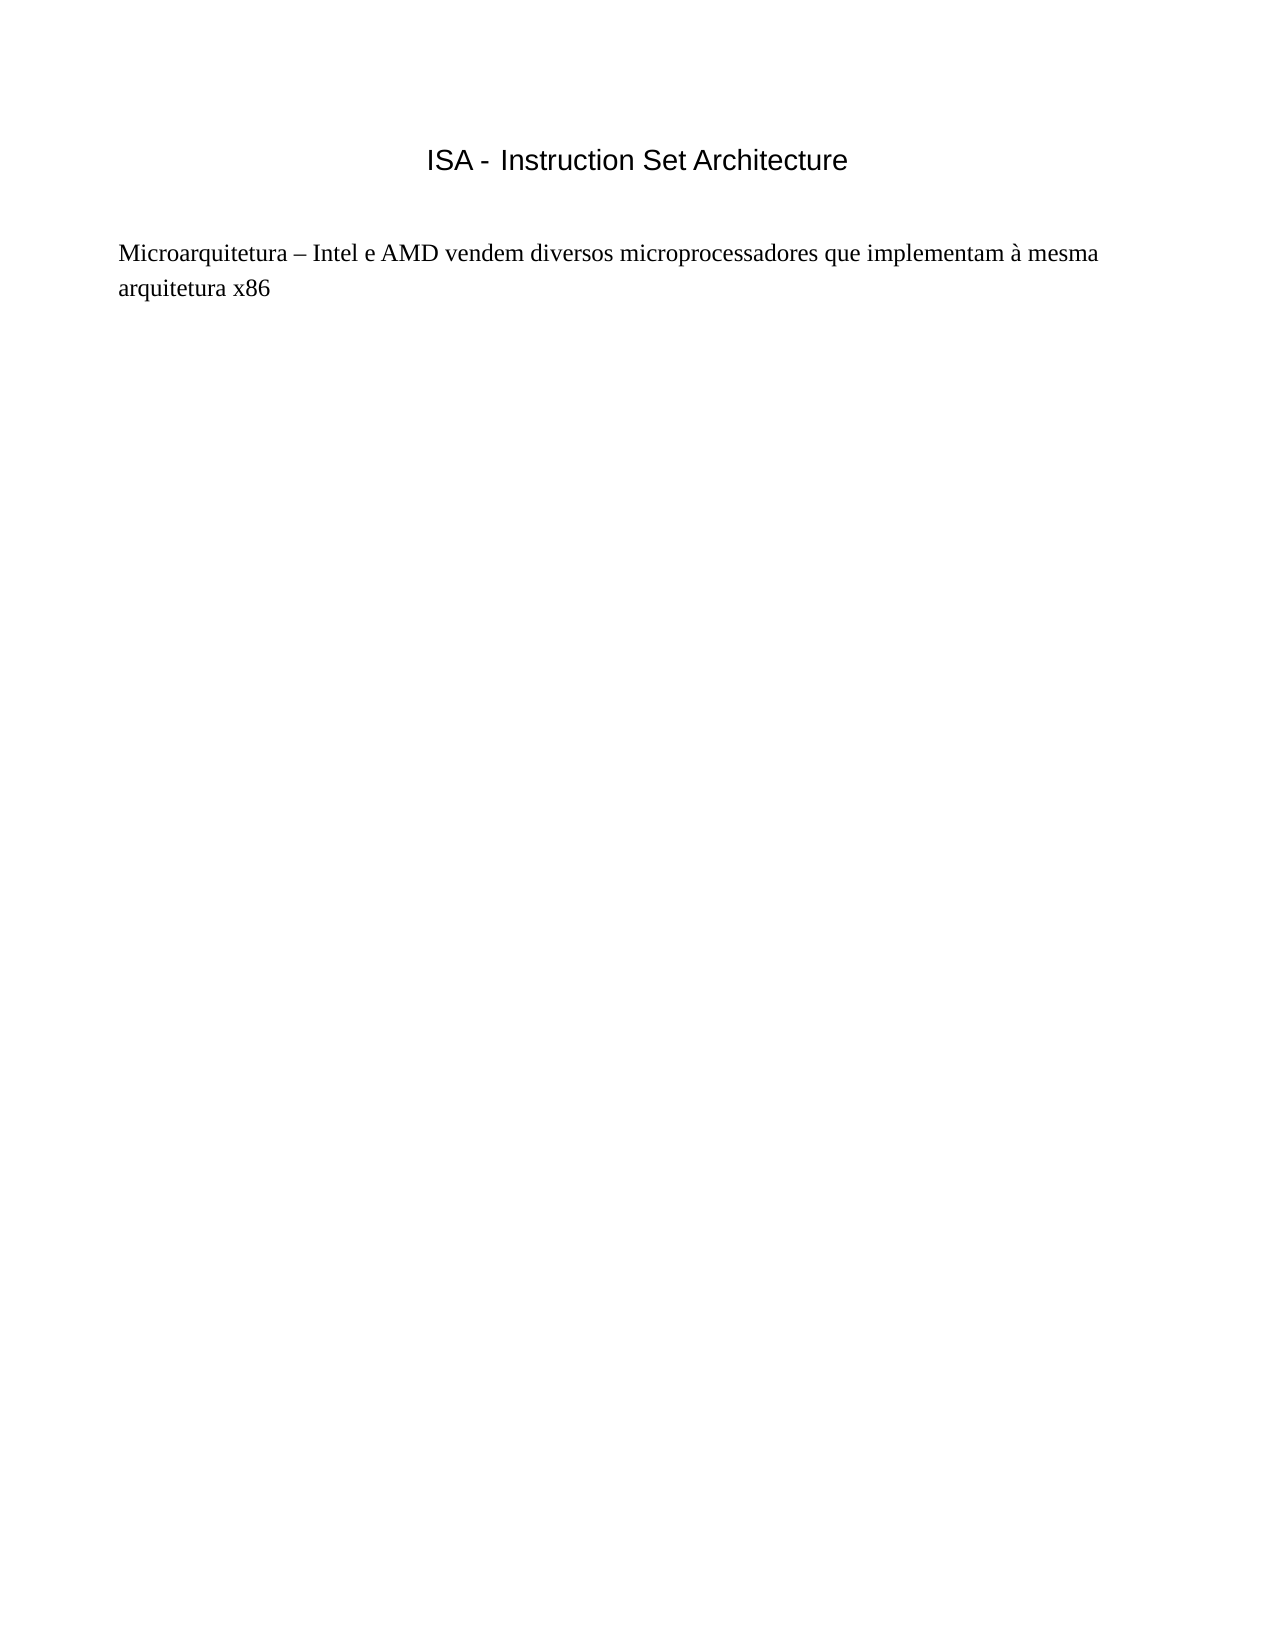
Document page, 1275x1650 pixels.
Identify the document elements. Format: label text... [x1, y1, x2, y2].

subtitle ISA - Instruction Set Architecture [118, 143, 1157, 177]
text Microarquitetura – Intel e AMD vendem diversos microprocessadores que implementam à mesma arquitetura x86 [118, 238, 1157, 301]
